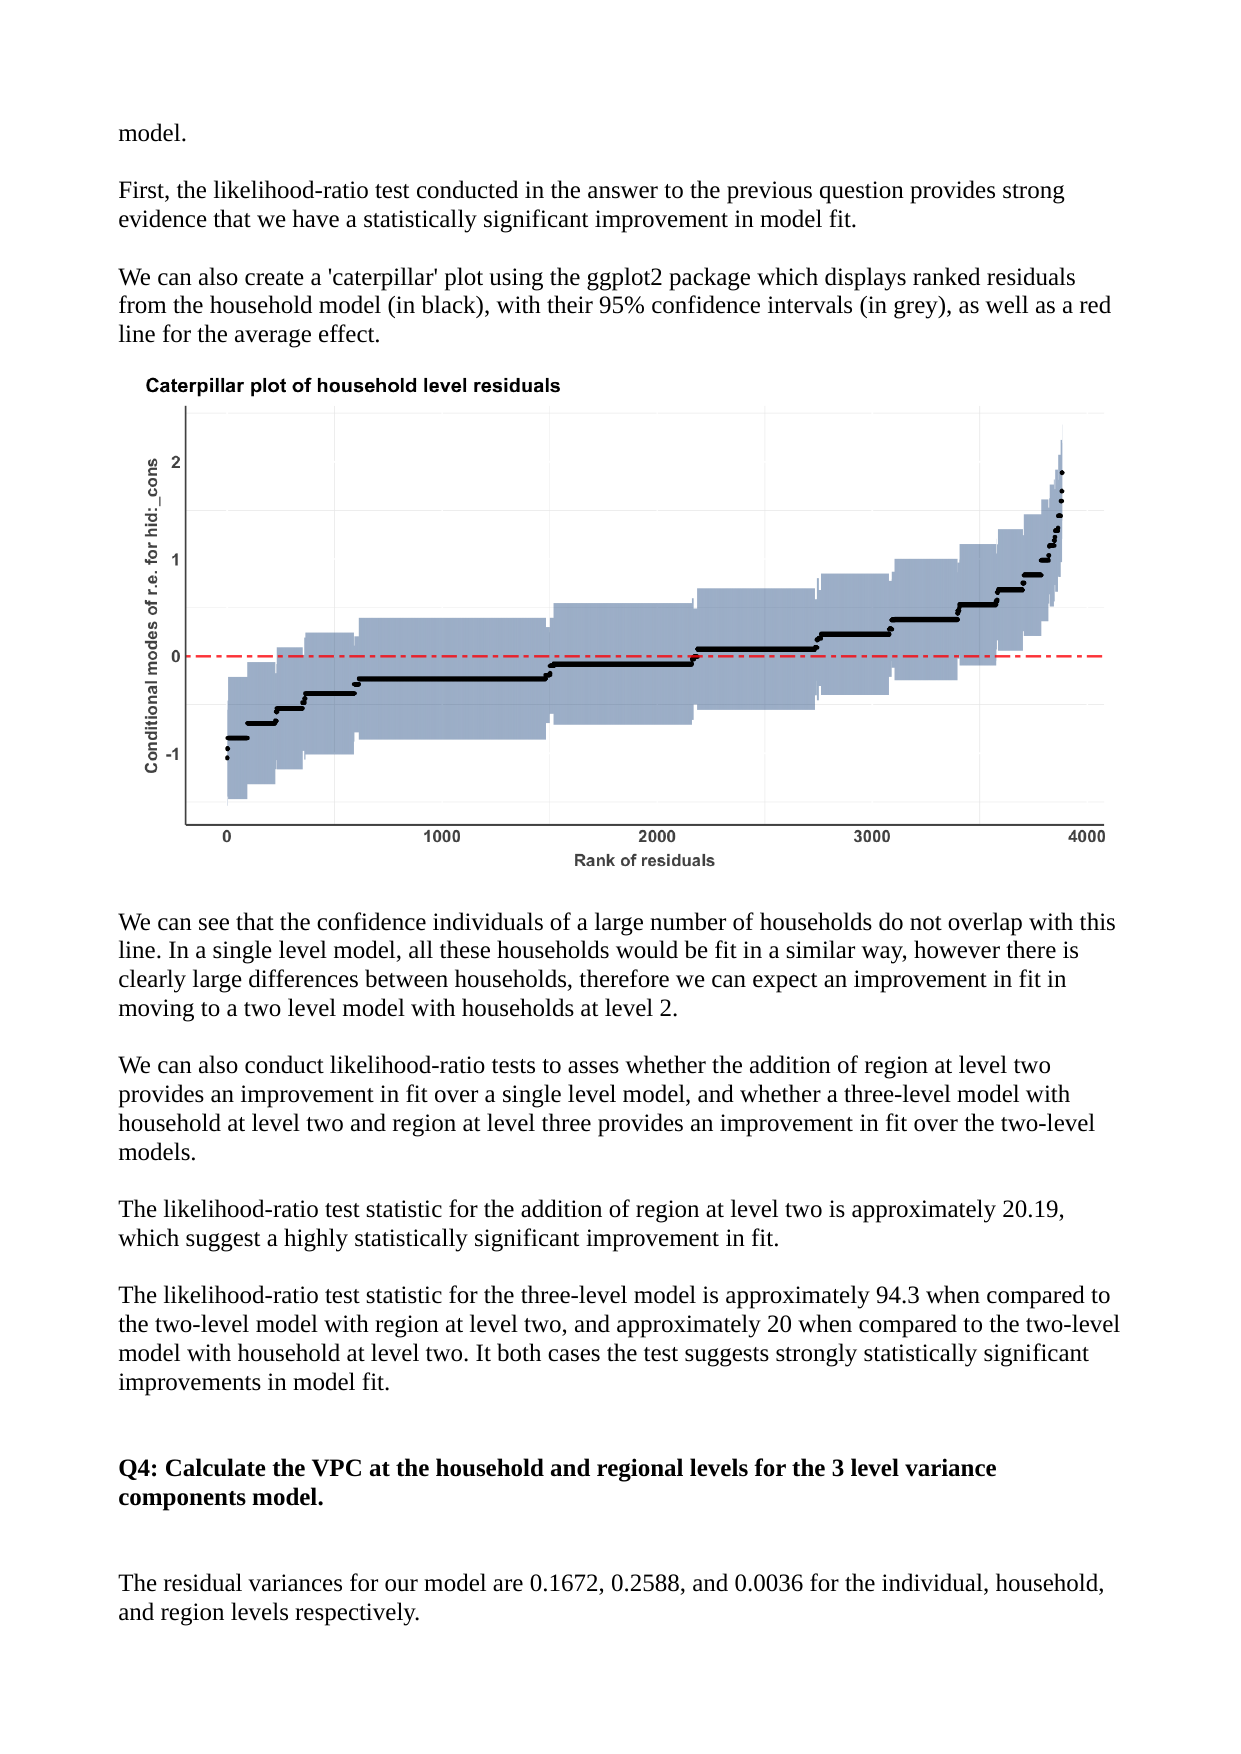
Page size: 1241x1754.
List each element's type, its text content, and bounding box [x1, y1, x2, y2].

text The likelihood-ratio test statistic for the three-level model is approximately 94.3 when compared to the two-level model with region at level two, and approximately 20 when compared to the two-level model with household at level two. It both cases the test suggests strongly statistically significant improvements in model fit. [118, 1280, 1122, 1395]
text The residual variances for our model are 0.1672, 0.2588, and 0.0036 for the individual, household, and region levels respectively. [118, 1568, 1122, 1625]
text We can also create a 'caterpillar' plot using the ggplot2 package which displays ranked residuals from the household model (in black), with their 95% confidence intervals (in grey), as well as a red line for the average effect. [118, 262, 1122, 348]
picture [127, 353, 1132, 878]
text model. [118, 118, 1122, 147]
text First, the likelihood-ratio test conducted in the answer to the previous question provides strong evidence that we have a statistically significant improvement in model fit. [118, 176, 1122, 233]
text We can also conduct likelihood-ratio tests to asses whether the addition of region at level two provides an improvement in fit over a single level model, and whether a three-level model with household at level two and region at level three provides an improvement in fit over the two-level models. [118, 1050, 1122, 1165]
text We can see that the confidence individuals of a large number of households do not overlap with this line. In a single level model, all these households would be fit in a similar way, however there is clearly large differences between households, therefore we can expect an improvement in fit in moving to a two level model with households at level 2. [118, 907, 1122, 1022]
text The likelihood-ratio test statistic for the addition of region at level two is approximately 20.19, which suggest a highly statistically significant improvement in fit. [118, 1194, 1122, 1252]
text Q4: Calculate the VPC at the household and regional levels for the 3 level variance components model. [118, 1453, 1122, 1510]
